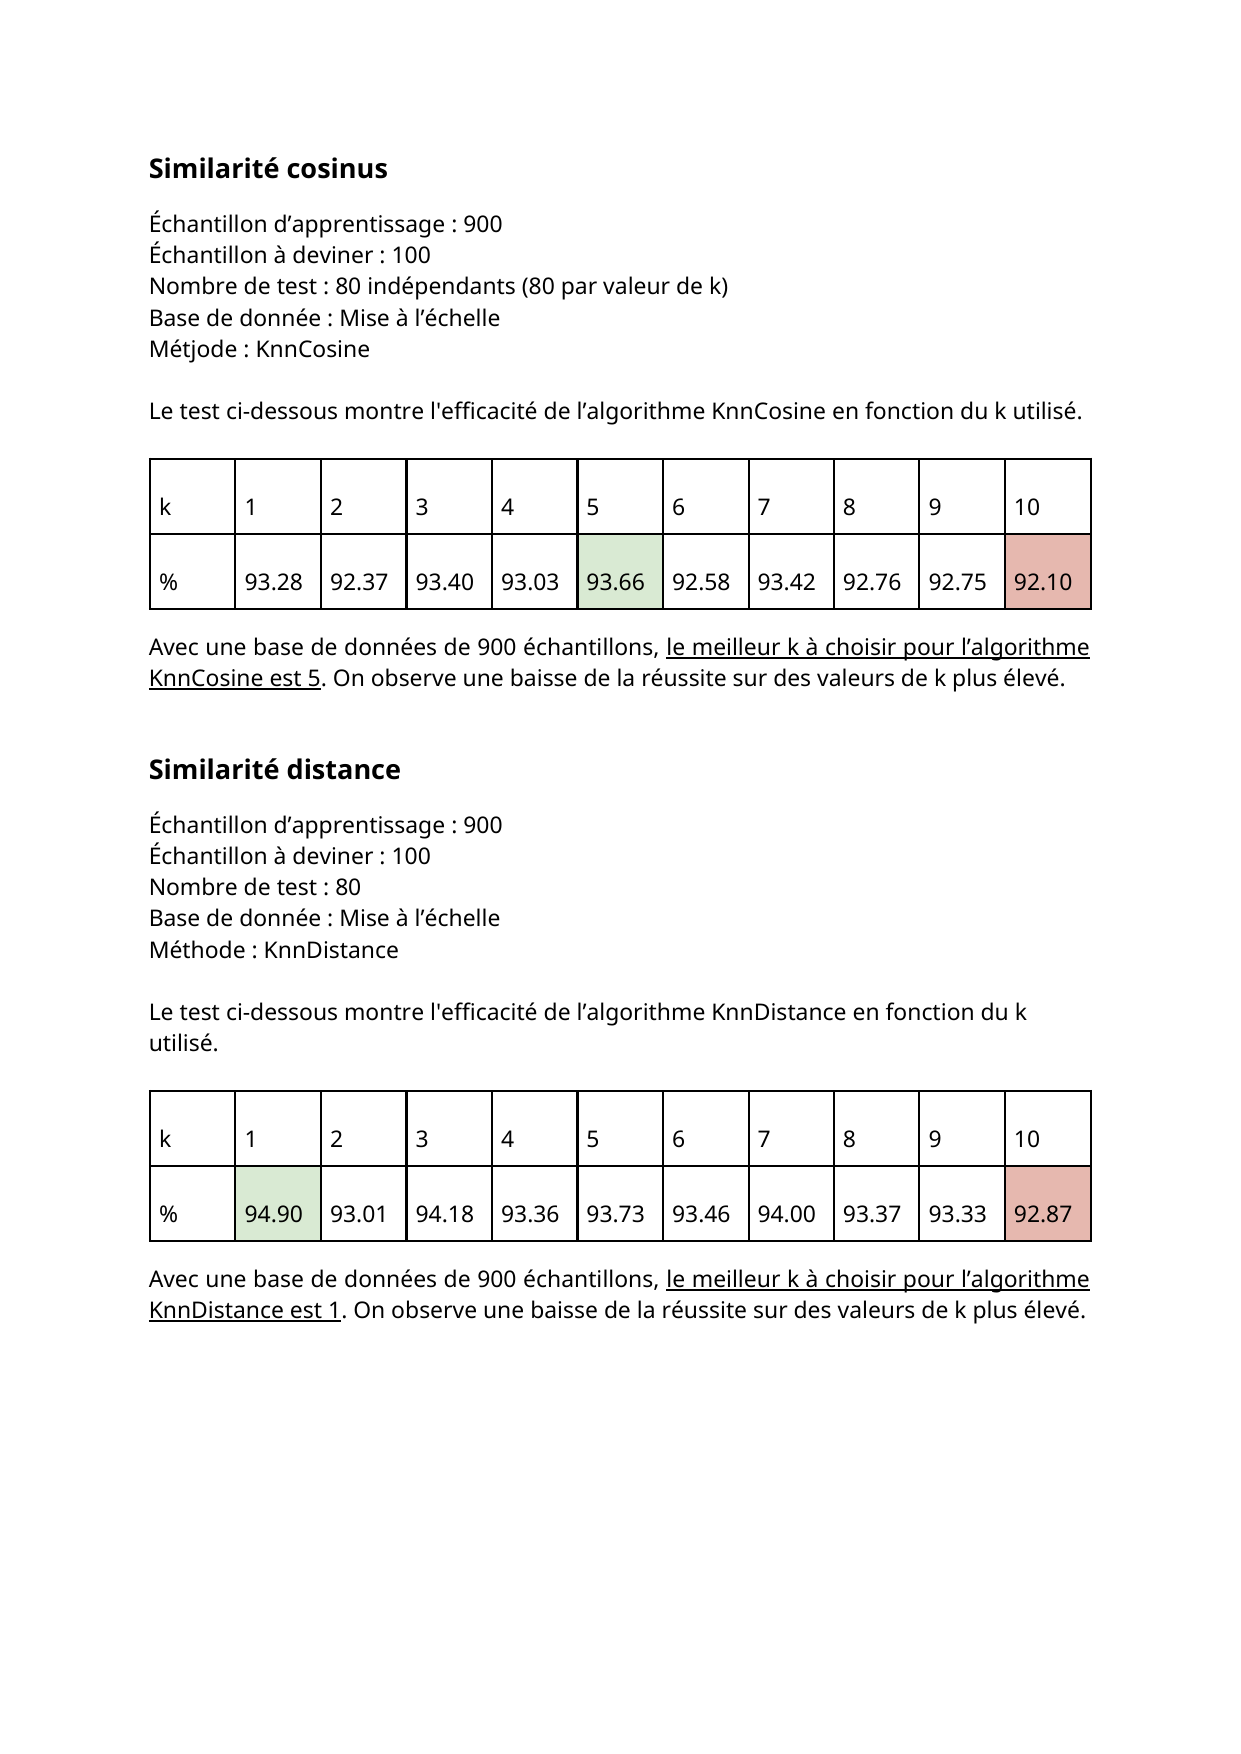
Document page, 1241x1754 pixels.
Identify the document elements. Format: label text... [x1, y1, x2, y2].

table_cell 93.28 [236, 535, 320, 608]
table_header 3 [408, 1092, 491, 1165]
table_cell 92.87 [1006, 1167, 1090, 1240]
table_header 5 [579, 460, 662, 533]
table_header 6 [664, 460, 748, 533]
text Avec une base de données de 900 échantillons, le meilleur k à choisir pour l’algorithme KnnCosine est 5. On observe une baisse de la réussite sur des valeurs de k plus élevé. [148, 631, 1090, 693]
table_cell 92.10 [1006, 535, 1090, 608]
table_header 9 [920, 460, 1004, 533]
text Nombre de test : 80 indépendants (80 par valeur de k) [148, 270, 1090, 301]
text Nombre de test : 80 [148, 871, 1090, 902]
subtitle Similarité distance [148, 751, 904, 788]
table_header k [151, 460, 234, 533]
table_cell 93.37 [835, 1167, 918, 1240]
table_header 10 [1006, 460, 1090, 533]
table_header 5 [579, 1092, 662, 1165]
table_header 1 [236, 460, 320, 533]
table_header 2 [322, 460, 405, 533]
table_cell 94.90 [236, 1167, 320, 1240]
table_header 4 [493, 460, 576, 533]
text Base de donnée : Mise à l’échelle [148, 301, 1090, 333]
table_header 7 [750, 1092, 833, 1165]
text Échantillon d’apprentissage : 900 [148, 208, 1090, 239]
text Métjode : KnnCosine [148, 333, 1090, 364]
subtitle Similarité cosinus [148, 150, 904, 187]
table_cell 93.40 [408, 535, 491, 608]
table_cell 92.58 [664, 535, 748, 608]
text Le test ci-dessous montre l'efficacité de l’algorithme KnnCosine en fonction du k utilisé. [148, 395, 1090, 426]
table_header 7 [750, 460, 833, 533]
table_cell 93.46 [664, 1167, 748, 1240]
table_header 2 [322, 1092, 405, 1165]
table_header 6 [664, 1092, 748, 1165]
table_header 9 [920, 1092, 1004, 1165]
table_cell 93.03 [493, 535, 576, 608]
table_cell 92.37 [322, 535, 405, 608]
table_cell 93.33 [920, 1167, 1004, 1240]
text Méthode : KnnDistance [148, 933, 1090, 965]
table_cell 93.36 [493, 1167, 576, 1240]
table_cell % [151, 1167, 234, 1240]
table_header 1 [236, 1092, 320, 1165]
table_header 8 [835, 460, 918, 533]
text Échantillon à deviner : 100 [148, 239, 1090, 270]
text Échantillon à deviner : 100 [148, 840, 1090, 871]
table_header 10 [1006, 1092, 1090, 1165]
table_cell 93.66 [579, 535, 662, 608]
table_header k [151, 1092, 234, 1165]
text Avec une base de données de 900 échantillons, le meilleur k à choisir pour l’algorithme KnnDistance est 1. On observe une baisse de la réussite sur des valeurs de k plus élevé. [148, 1263, 1090, 1325]
table_cell 93.01 [322, 1167, 405, 1240]
text Échantillon d’apprentissage : 900 [148, 808, 1090, 840]
table_cell 94.18 [408, 1167, 491, 1240]
table_header 4 [493, 1092, 576, 1165]
table_cell 92.76 [835, 535, 918, 608]
table_cell 92.75 [920, 535, 1004, 608]
table_cell 93.73 [579, 1167, 662, 1240]
text Le test ci-dessous montre l'efficacité de l’algorithme KnnDistance en fonction du k utilisé. [148, 996, 1090, 1058]
table_cell 94.00 [750, 1167, 833, 1240]
table_header 8 [835, 1092, 918, 1165]
text Base de donnée : Mise à l’échelle [148, 902, 1090, 933]
table_cell 93.42 [750, 535, 833, 608]
table_cell % [151, 535, 234, 608]
table_header 3 [408, 460, 491, 533]
